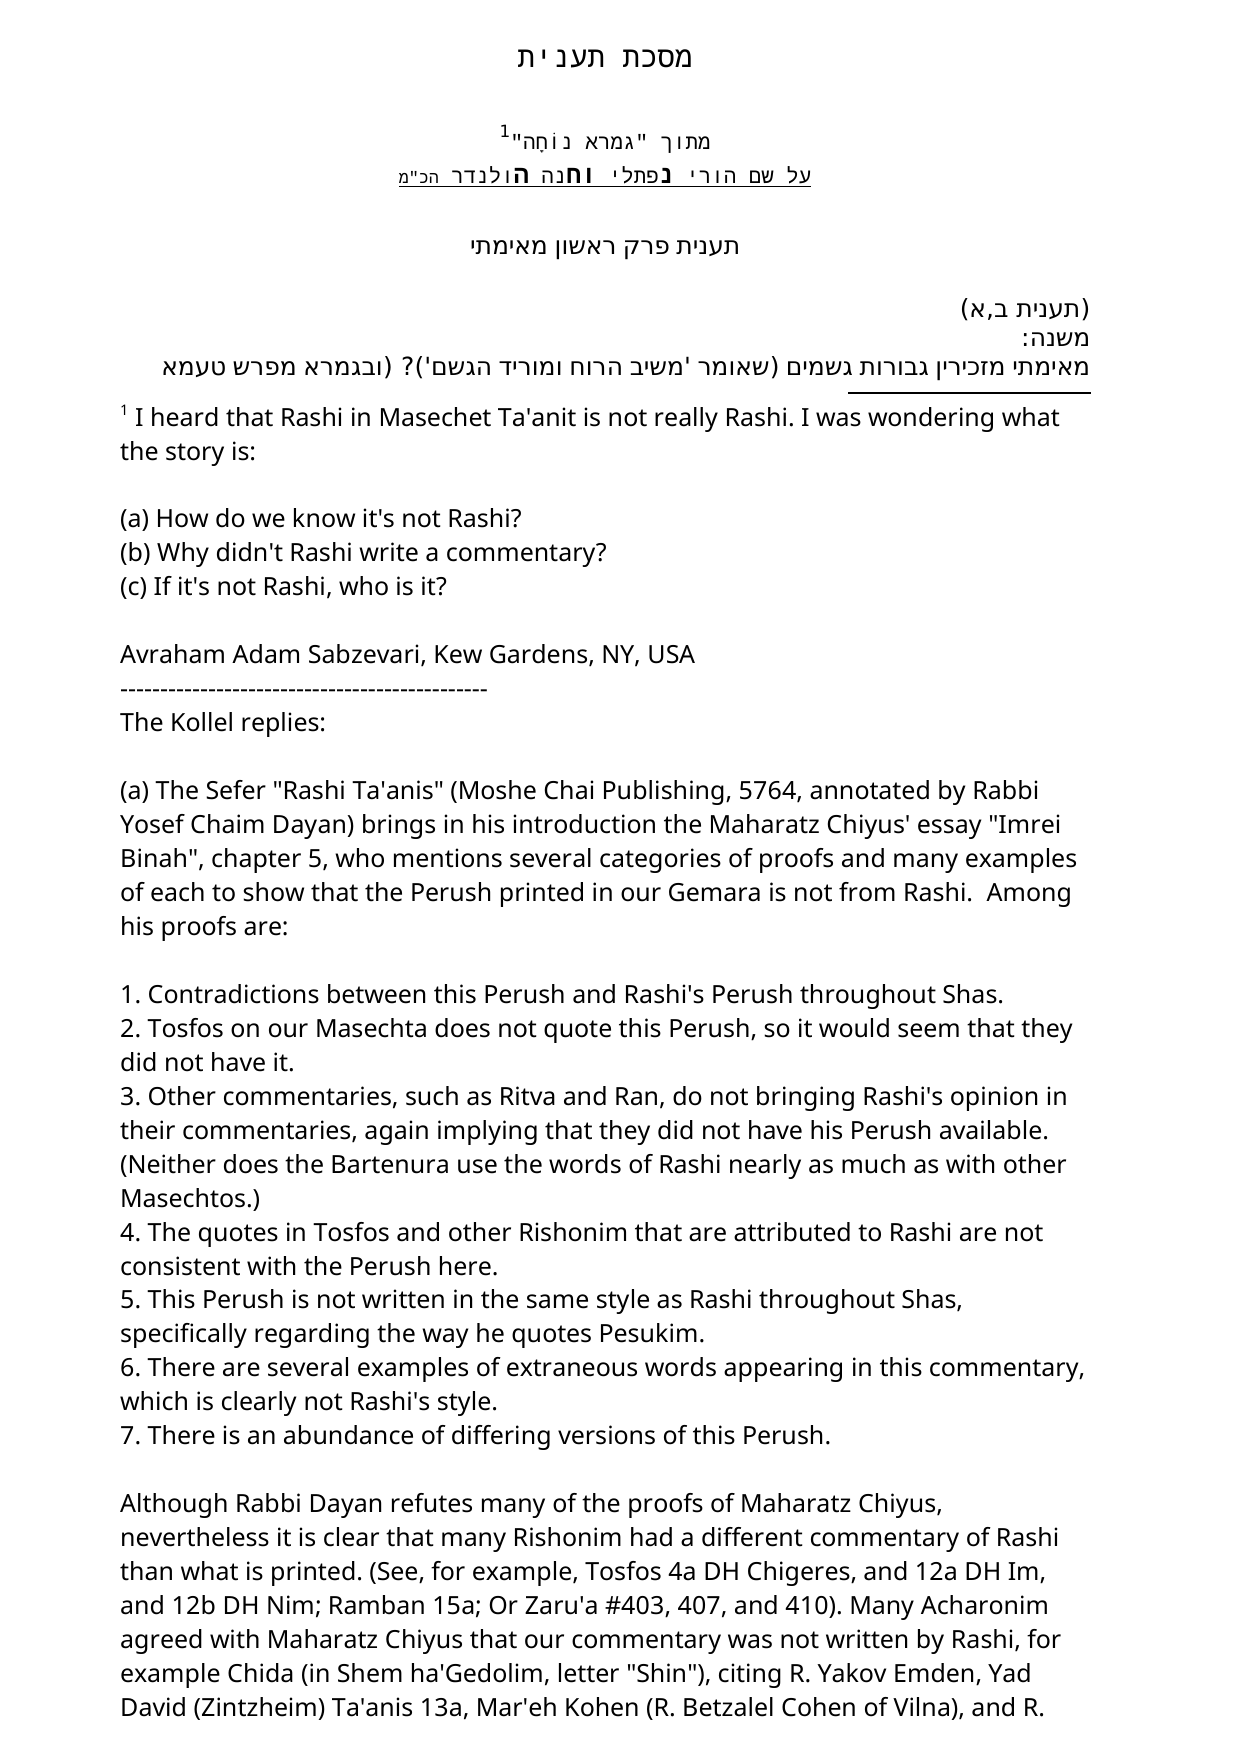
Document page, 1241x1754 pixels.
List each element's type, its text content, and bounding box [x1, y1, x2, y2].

text (תענית ב,א) [120, 294, 1090, 323]
text I heard that Rashi in Masechet Ta'anit is not really Rashi. I was wondering what the story is: (a) How do we know it's not Rashi? (b) Why didn't Rashi write a commentary? (c) If it's not Rashi, who is it? Avraham Adam Sabzevari, Kew Gardens, NY, USA ---------------------------------------------- The Kollel replies: (a) The Sefer "Rashi Ta'anis" (Moshe Chai Publishing, 5764, annotated by Rabbi Yosef Chaim Dayan) brings in his introduction the Maharatz Chiyus' essay "Imrei Binah", chapter 5, who mentions several categories of proofs and many examples of each to show that the Perush printed in our Gemara is not from Rashi. Among his proofs are: 1. Contradictions between this Perush and Rashi's Perush throughout Shas. 2. Tosfos on our Masechta does not quote this Perush, so it would seem that they did not have it. 3. Other commentaries, such as Ritva and Ran, do not bringing Rashi's opinion in their commentaries, again implying that they did not have his Perush available. (Neither does the Bartenura use the words of Rashi nearly as much as with other Masechtos.) 4. The quotes in Tosfos and other Rishonim that are attributed to Rashi are not consistent with the Perush here. 5. This Perush is not written in the same style as Rashi throughout Shas, specifically regarding the way he quotes Pesukim. 6. There are several examples of extraneous words appearing in this commentary, which is clearly not Rashi's style. 7. There is an abundance of differing versions of this Perush. Although Rabbi Dayan refutes many of the proofs of Maharatz Chiyus, nevertheless it is clear that many Rishonim had a different commentary of Rashi than what is printed. (See, for example, Tosfos 4a DH Chigeres, and 12a DH Im, and 12b DH Nim; Ramban 15a; Or Zaru'a #403, 407, and 410). Many Acharonim agreed with Maharatz Chiyus that our commentary was not written by Rashi, for example Chida (in Shem ha'Gedolim, letter "Shin"), citing R. Yakov Emden, Yad David (Zintzheim) Ta'anis 13a, Mar'eh Kohen (R. Betzalel Cohen of Vilna), and R. [120, 399, 1090, 1724]
text מסכת תענית [120, 43, 1090, 76]
text מתוך "גמרא נוֹחָה" [120, 122, 1090, 156]
text תענית פרק ראשון מאימתי [120, 231, 1090, 260]
text משנה: [120, 323, 1090, 352]
text על שם הורי נפתלי וחנה הולנדר הכ"מ [120, 163, 1090, 191]
text מאימתי מזכירין גבורות גשמים (שאומר 'משיב הרוח ומוריד הגשם')? (ובגמרא מפרש טעמא [120, 352, 1090, 381]
